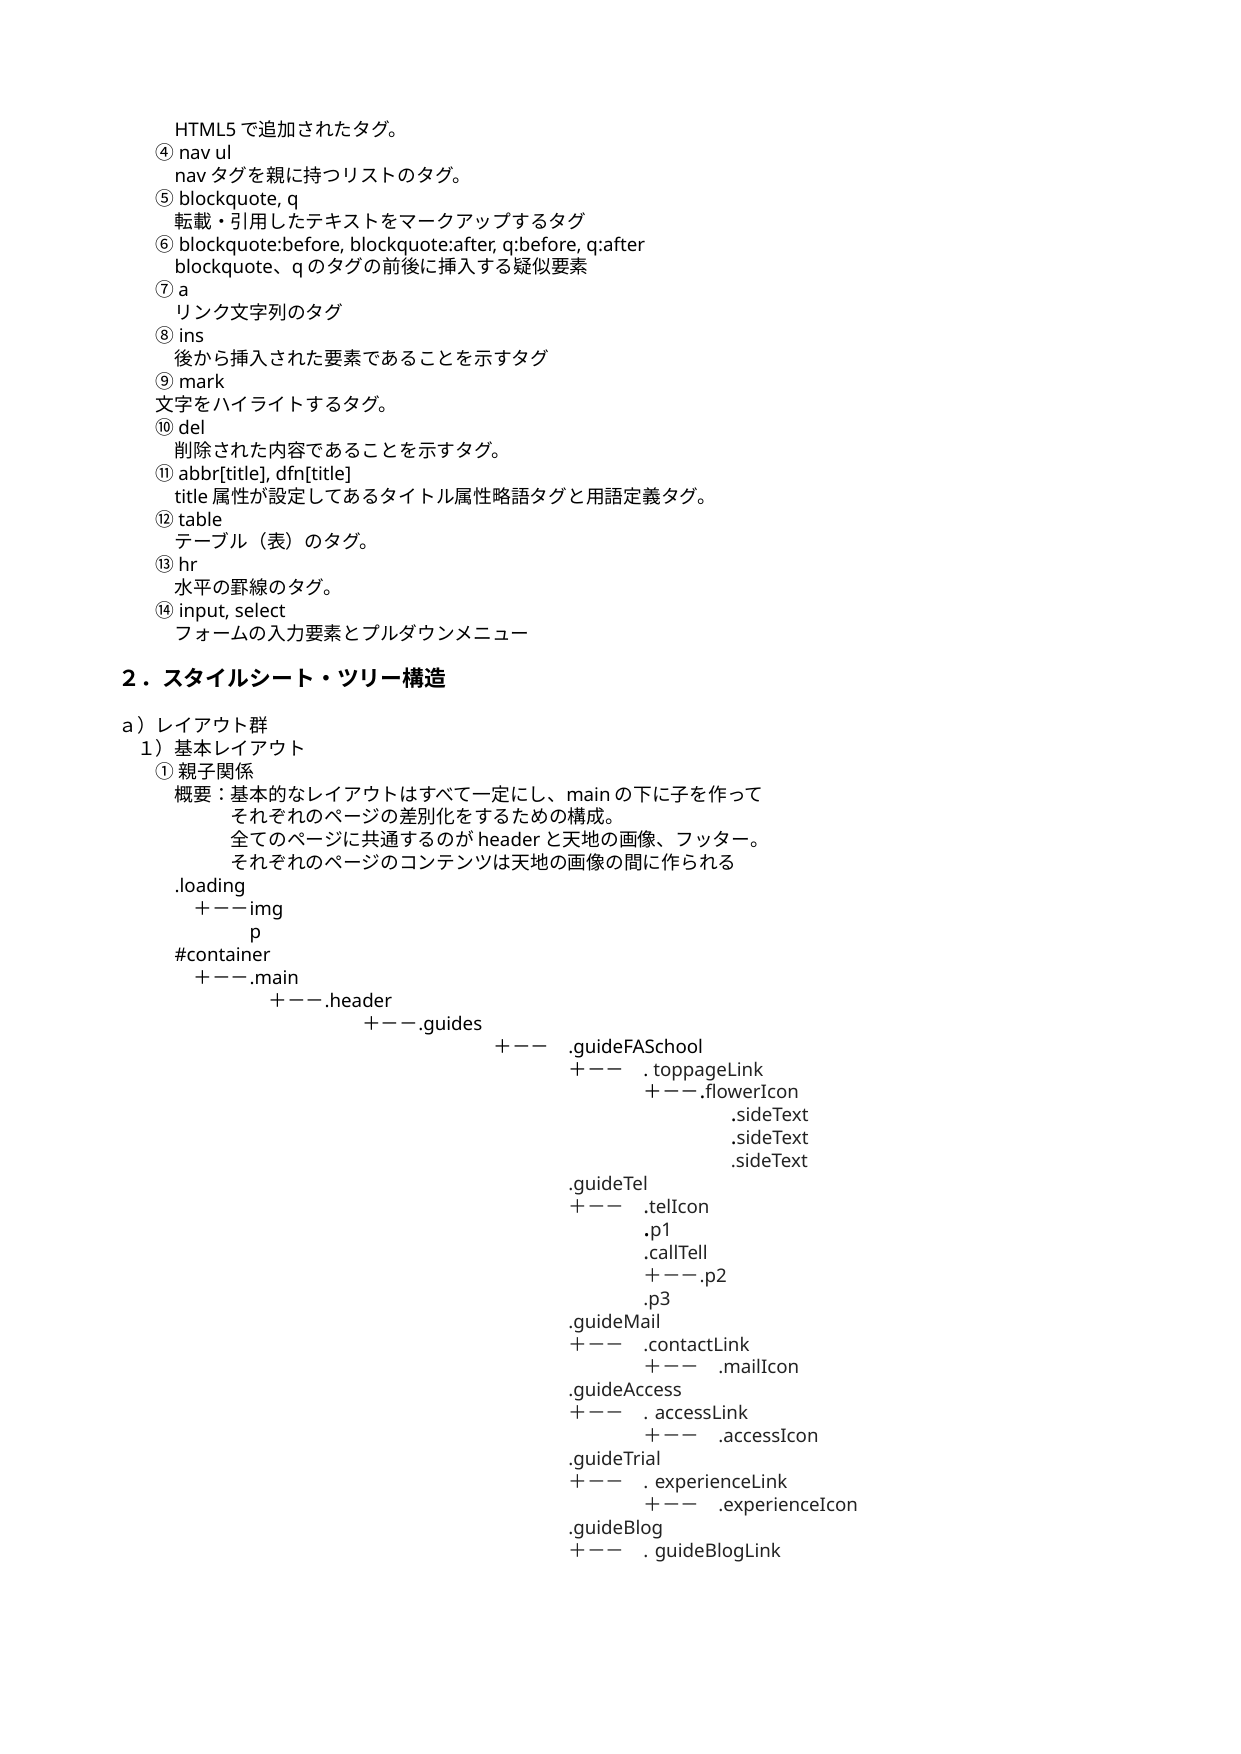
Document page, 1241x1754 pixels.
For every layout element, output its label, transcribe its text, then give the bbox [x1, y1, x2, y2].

text ＋－－ .contactLink [118, 1333, 1122, 1356]
text blockquote、qのタグの前後に挿入する疑似要素 [118, 256, 1122, 278]
text .guideBlog [118, 1516, 1122, 1539]
text それぞれのページの差別化をするための構成。 [118, 806, 1122, 828]
text ＋－－ . accessLink [118, 1401, 1122, 1424]
text 水平の罫線のタグ。 [118, 576, 1122, 599]
text .guideTrial [118, 1447, 1122, 1470]
text ａ）レイアウト群 [118, 714, 1122, 737]
text ＋－－img [118, 897, 1122, 920]
text フォームの入力要素とプルダウンメニュー [118, 622, 1122, 645]
text ⑪abbr[title], dfn[title] [118, 462, 1122, 485]
text ⑦a [118, 278, 1122, 301]
text ⑫table [118, 508, 1122, 531]
text ＋－－ .mailIcon [118, 1356, 1122, 1378]
text １）基本レイアウト [118, 737, 1122, 760]
text ⑭ input, select [118, 599, 1122, 622]
text ２．スタイルシート・ツリー構造 [118, 668, 1122, 691]
text .guideMail [118, 1310, 1122, 1333]
text .p1 [118, 1218, 1122, 1241]
text ⑬hr [118, 553, 1122, 576]
text ＋－－ . experienceLink [118, 1470, 1122, 1493]
text title属性が設定してあるタイトル属性略語タグと用語定義タグ。 [118, 485, 1122, 508]
text ＋－－.p2 [118, 1264, 1122, 1287]
text #container [118, 943, 1122, 966]
text .p3 [118, 1287, 1122, 1310]
text ⑨ mark [118, 370, 1122, 393]
text 概要：基本的なレイアウトはすべて一定にし、mainの下に子を作って [118, 783, 1122, 806]
text p [118, 920, 1122, 943]
text .callTell [118, 1241, 1122, 1264]
text ＋－－ .telIcon [118, 1195, 1122, 1218]
text .guideTel [118, 1172, 1122, 1195]
text .sideText [118, 1103, 1122, 1126]
text 削除された内容であることを示すタグ。 [118, 439, 1122, 462]
text navタグを親に持つリストのタグ。 [118, 164, 1122, 187]
text HTML5で追加されたタグ。 [118, 118, 1122, 141]
text ⑥ blockquote:before, blockquote:after, q:before, q:after [118, 233, 1122, 256]
text 文字をハイライトするタグ。 [118, 393, 1122, 416]
text それぞれのページのコンテンツは天地の画像の間に作られる [118, 851, 1122, 874]
text ⑧ ins [118, 324, 1122, 347]
text ＋－－ .experienceIcon [118, 1493, 1122, 1516]
text ＋－－.flowerIcon [118, 1081, 1122, 1103]
text ＋－－.header [118, 989, 1122, 1012]
text 転載・引用したテキストをマークアップするタグ [118, 210, 1122, 233]
text ⑩del [118, 416, 1122, 439]
text ⑤ blockquote, q [118, 187, 1122, 210]
text ④ nav ul [118, 141, 1122, 164]
text テーブル（表）のタグ。 [118, 531, 1122, 553]
text 後から挿入された要素であることを示すタグ [118, 347, 1122, 370]
text .guideAccess [118, 1378, 1122, 1401]
text 全てのページに共通するのがheaderと天地の画像、フッター。 [118, 828, 1122, 851]
text .sideText [118, 1149, 1122, 1172]
text リンク文字列のタグ [118, 301, 1122, 324]
text ① 親子関係 [118, 760, 1122, 783]
text .sideText [118, 1126, 1122, 1149]
text ＋－－ . guideBlogLink [118, 1539, 1122, 1562]
text ＋－－ .guideFASchool [118, 1035, 1122, 1058]
text .loading [118, 874, 1122, 897]
text ＋－－.guides [118, 1012, 1122, 1035]
text ＋－－.main [118, 966, 1122, 989]
text ＋－－ . toppageLink [118, 1058, 1122, 1081]
text ＋－－ .accessIcon [118, 1424, 1122, 1447]
